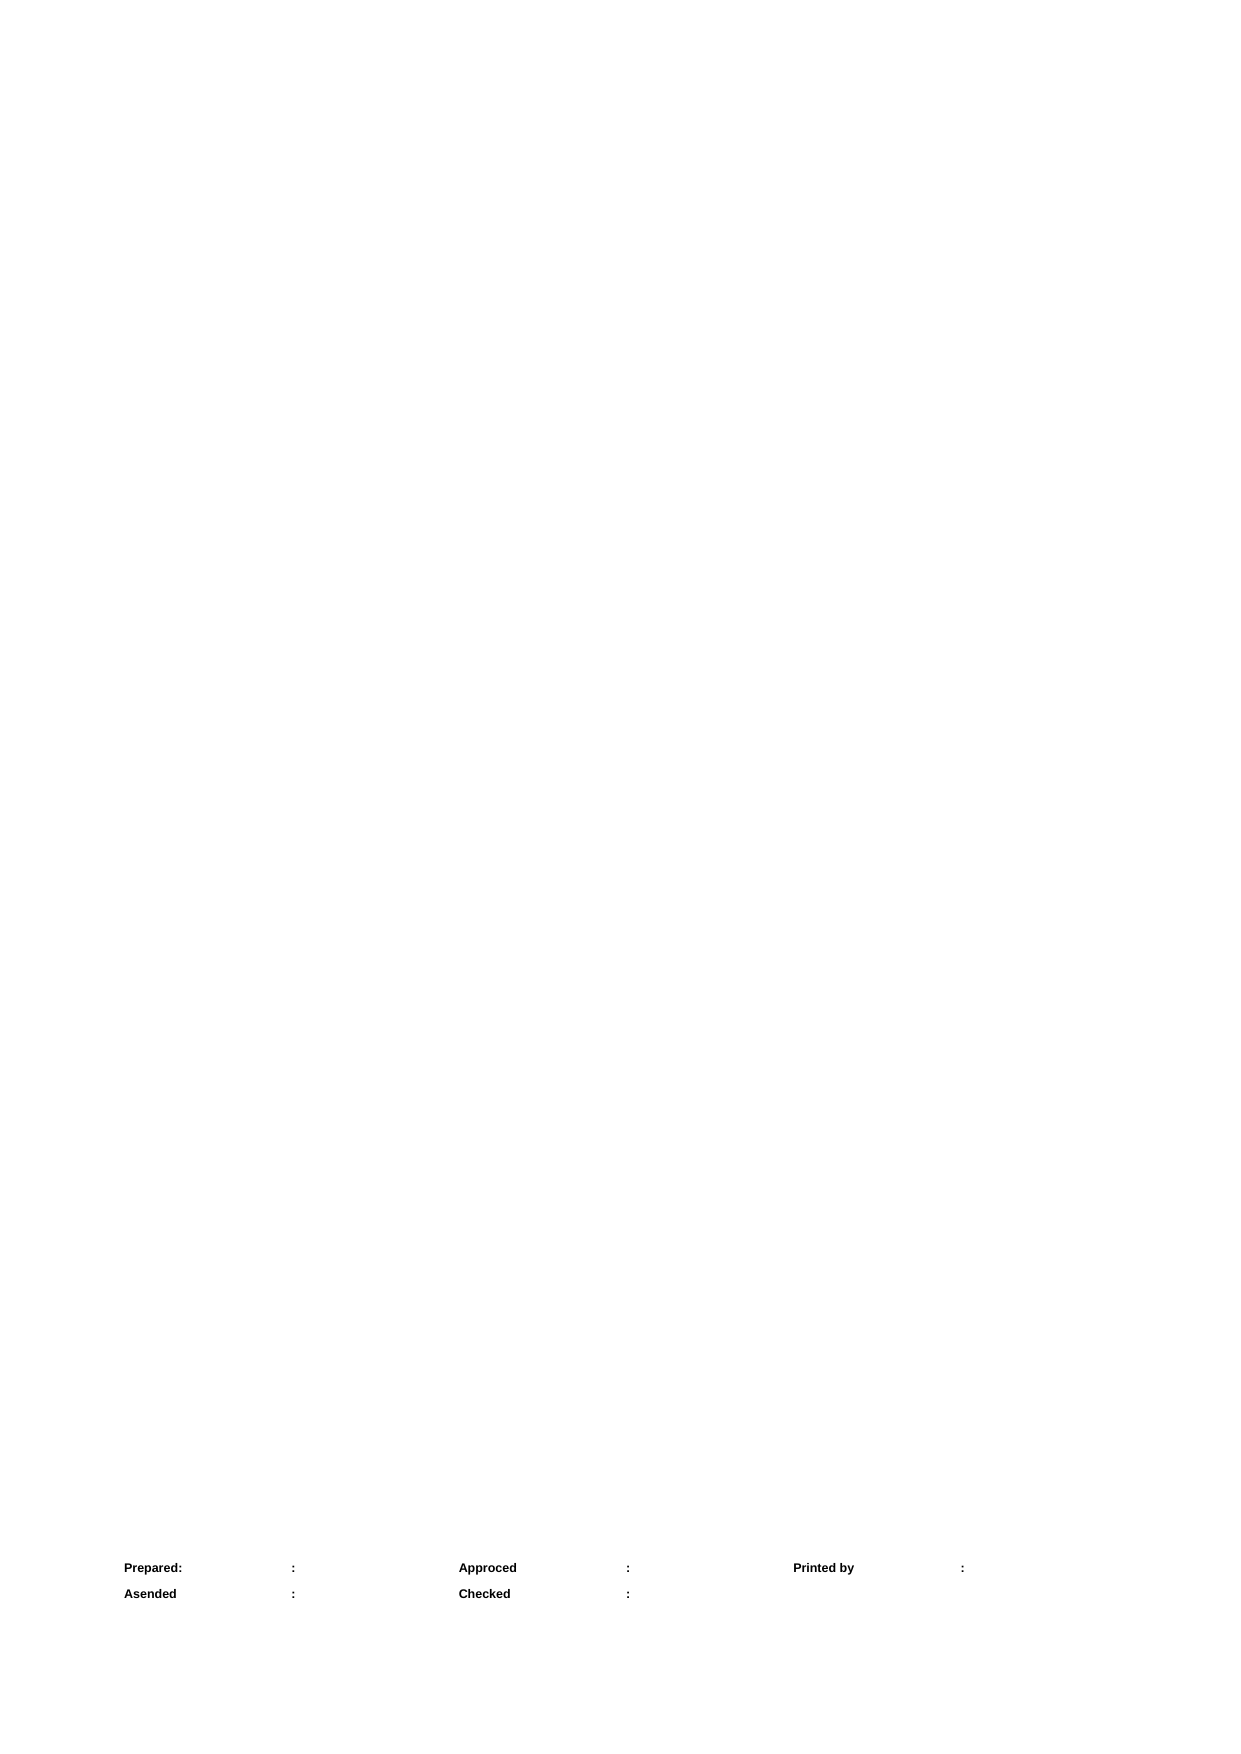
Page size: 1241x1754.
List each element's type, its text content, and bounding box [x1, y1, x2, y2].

text <for each="o in objects"> [118, 118, 1122, 132]
